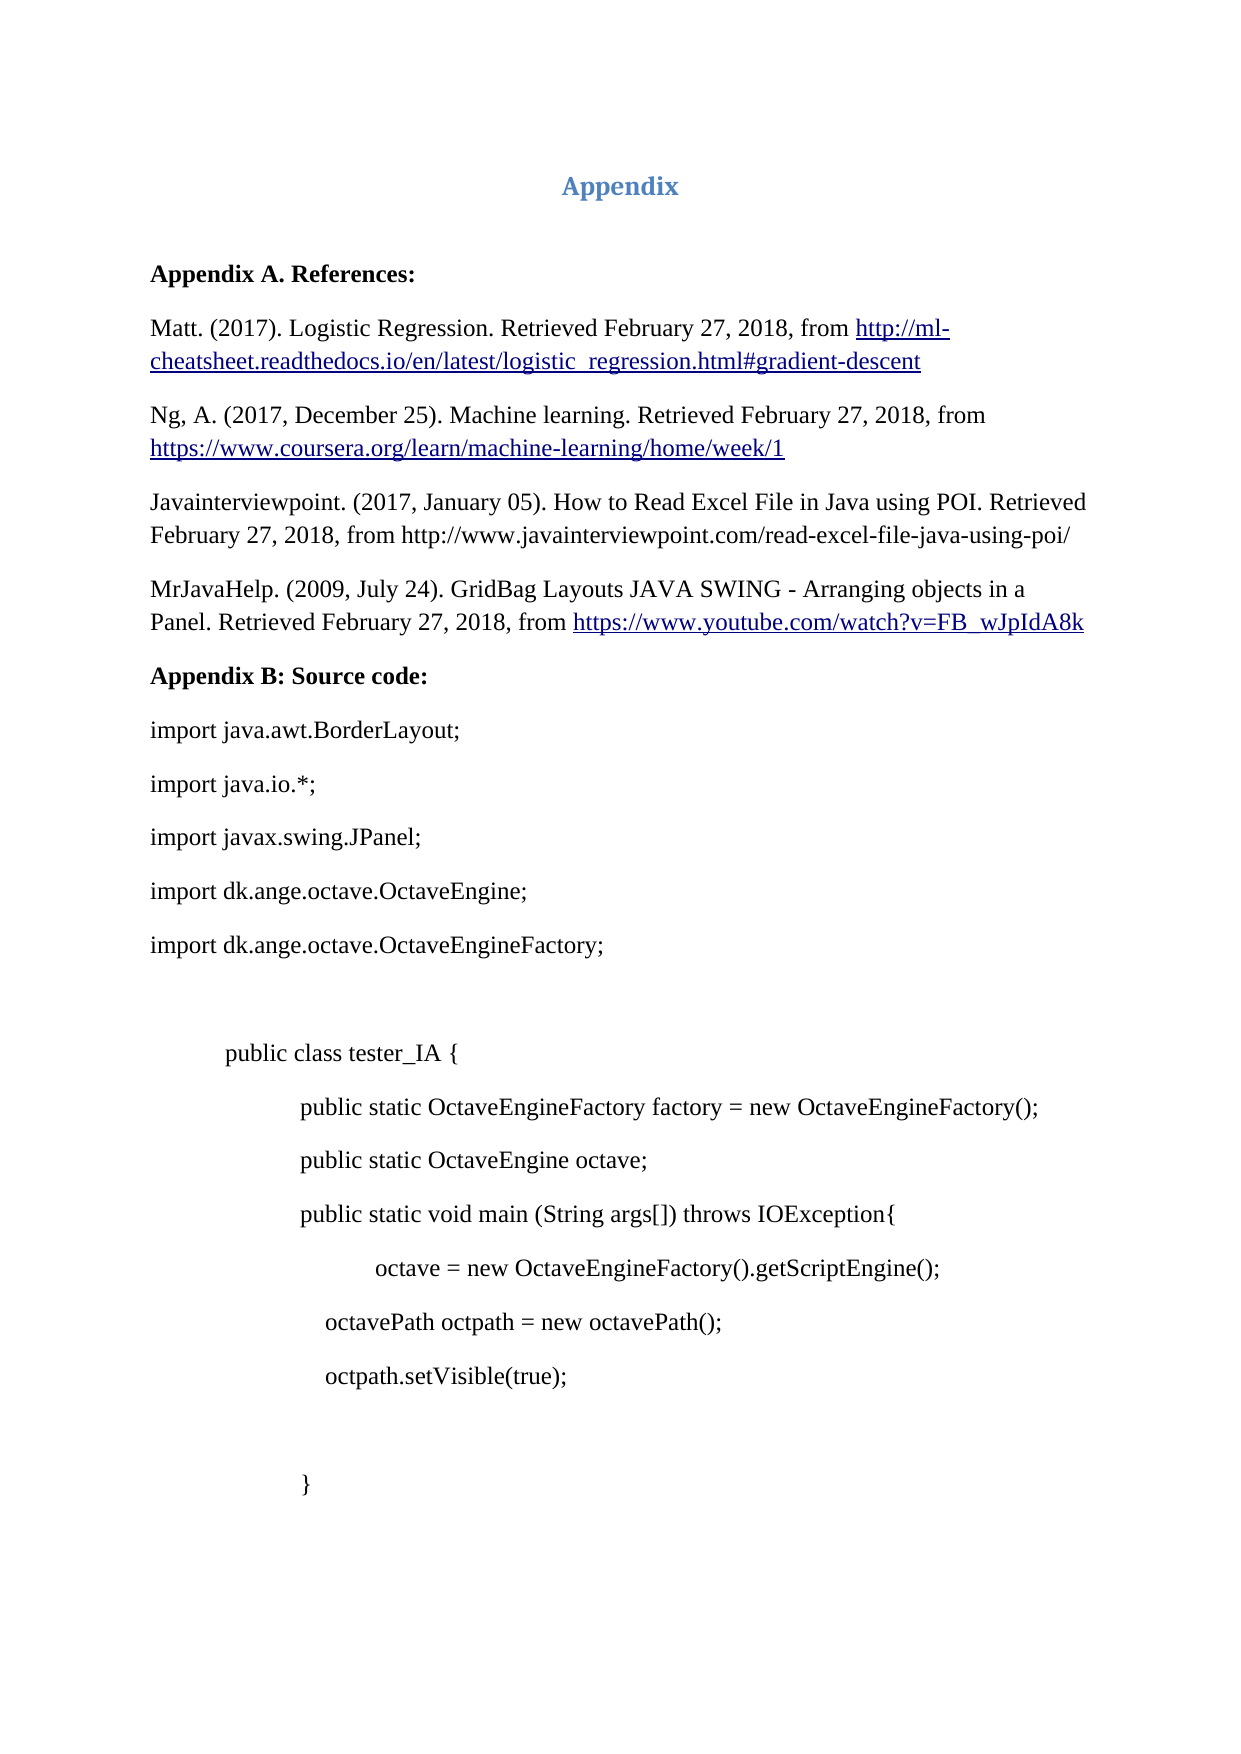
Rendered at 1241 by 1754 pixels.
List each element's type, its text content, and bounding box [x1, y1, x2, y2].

text public static OctaveEngine octave; [150, 1146, 1090, 1174]
text Javainterviewpoint. (2017, January 05). How to Read Excel File in Java using POI. Retrieved February 27, 2018, from http://www.javainterviewpoint.com/read-excel-file-java-using-poi/ [150, 487, 1090, 549]
text import java.io.*; [150, 769, 1090, 797]
text octave = new OctaveEngineFactory().getScriptEngine(); [150, 1253, 1090, 1282]
text import java.awt.BorderLayout; [150, 715, 1090, 743]
text import dk.ange.octave.OctaveEngineFactory; [150, 930, 1090, 959]
text public static void main (String args[]) throws IOException{ [150, 1199, 1090, 1228]
subtitle Appendix [150, 171, 1090, 202]
text Appendix A. References: [150, 259, 1090, 288]
text public static OctaveEngineFactory factory = new OctaveEngineFactory(); [150, 1092, 1090, 1121]
text Matt. (2017). Logistic Regression. Retrieved February 27, 2018, from http://ml-cheatsheet.readthedocs.io/en/latest/logistic_regression.html#gradient-descent [150, 313, 1090, 375]
text octavePath octpath = new octavePath(); [150, 1307, 1090, 1336]
text Appendix B: Source code: [150, 661, 1090, 690]
text import javax.swing.JPanel; [150, 822, 1090, 851]
text public class tester_IA { [150, 1038, 1090, 1067]
text MrJavaHelp. (2009, July 24). GridBag Layouts JAVA SWING - Arranging objects in a Panel. Retrieved February 27, 2018, from https://www.youtube.com/watch?v=FB_wJpIdA8k [150, 574, 1090, 636]
text octpath.setVisible(true); [150, 1361, 1090, 1390]
text Ng, A. (2017, December 25). Machine learning. Retrieved February 27, 2018, from https://www.coursera.org/learn/machine-learning/home/week/1 [150, 400, 1090, 462]
text import dk.ange.octave.OctaveEngine; [150, 876, 1090, 905]
text } [150, 1469, 1090, 1497]
